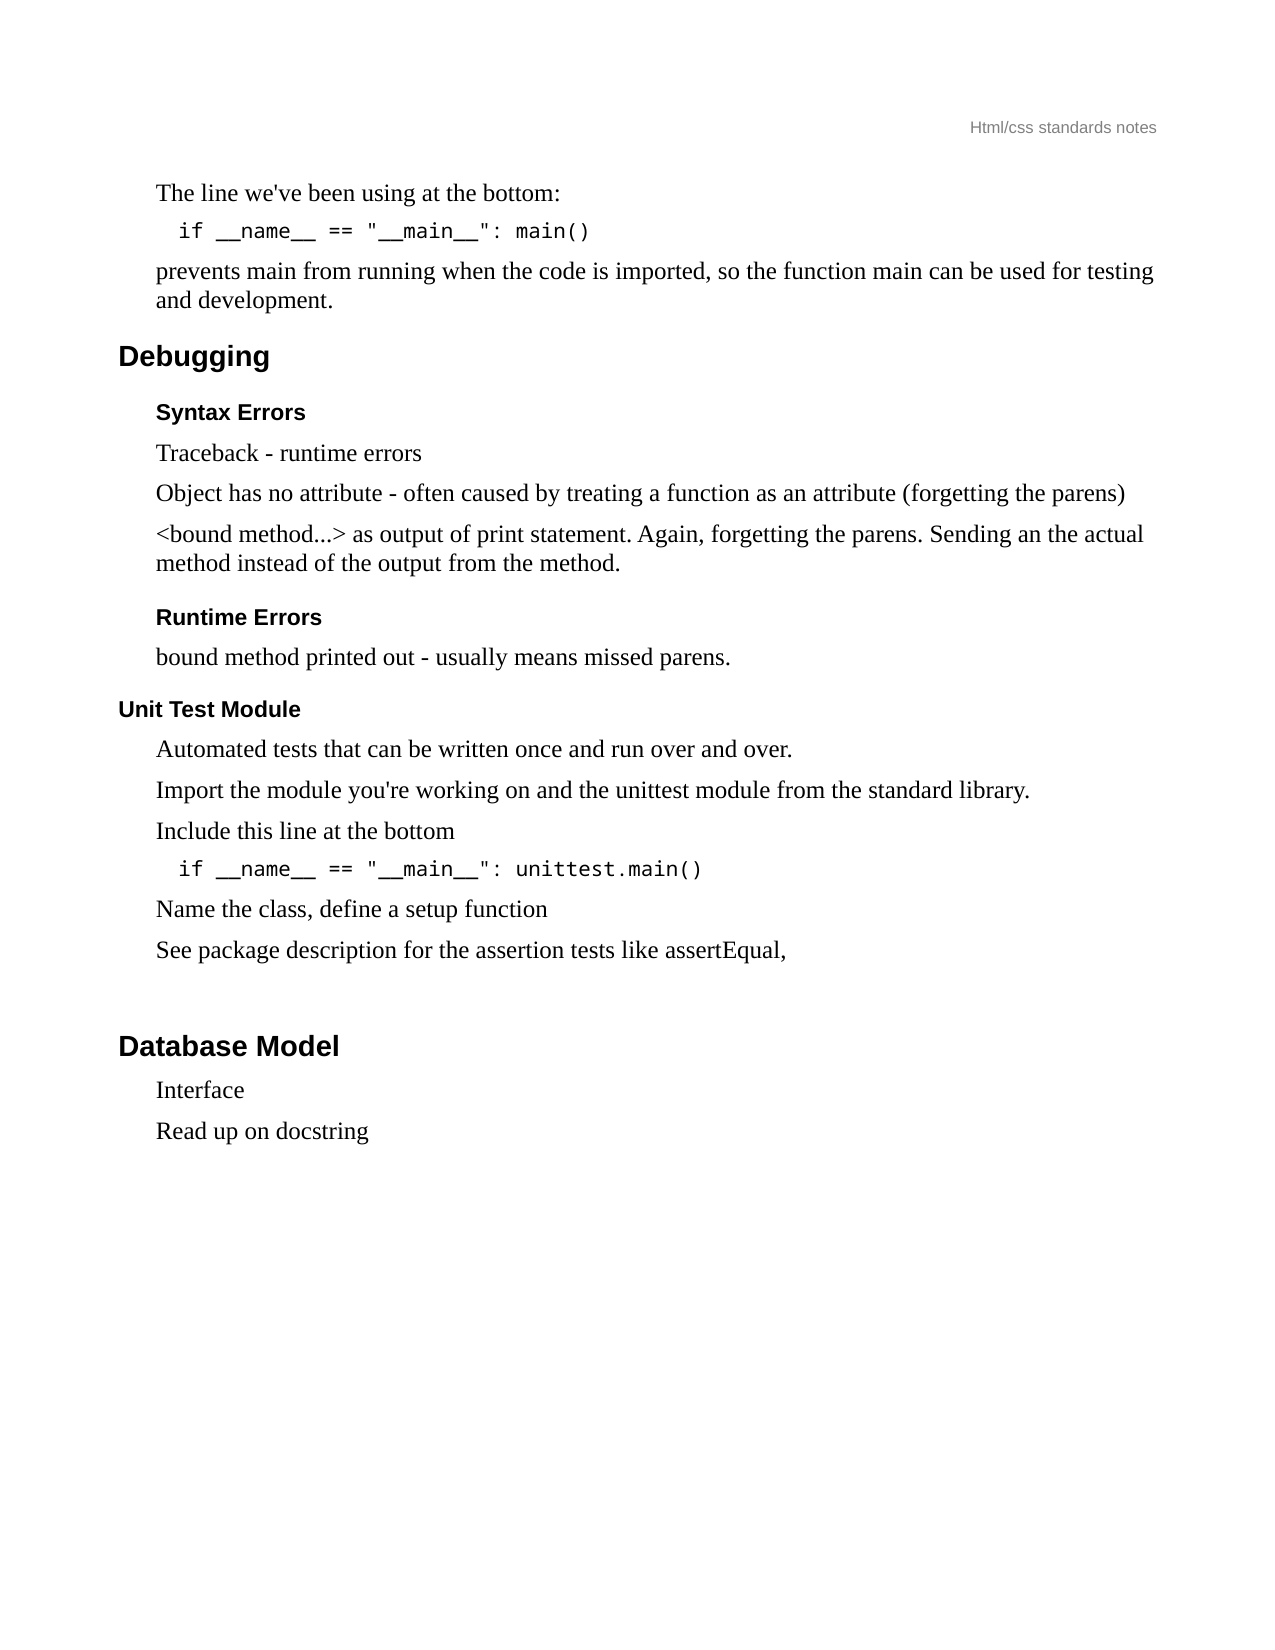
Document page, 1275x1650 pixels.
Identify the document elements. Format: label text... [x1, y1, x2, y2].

text Name the class, define a setup function [156, 894, 1157, 923]
subtitle Syntax Errors [156, 399, 1157, 426]
text See package description for the assertion tests like assertEqual, [156, 935, 1157, 963]
text Traceback - runtime errors [156, 438, 1157, 466]
text Interface [156, 1075, 1157, 1104]
text The line we've been using at the bottom: [156, 178, 1157, 207]
text Automated tests that can be written once and run over and over. [156, 734, 1157, 763]
text bound method printed out - usually means missed parens. [156, 642, 1157, 671]
text Read up on docstring [156, 1116, 1157, 1145]
text Include this line at the bottom [156, 816, 1157, 845]
text if __name__ == "__main__": unittest.main() [178, 854, 1157, 882]
text if __name__ == "__main__": main() [178, 216, 1157, 244]
subtitle Debugging [118, 339, 1157, 372]
subtitle Unit Test Module [118, 696, 1157, 722]
subtitle Database Model [118, 1029, 1157, 1063]
text prevents main from running when the code is imported, so the function main can be used for testing and development. [156, 256, 1157, 314]
text Object has no attribute - often caused by treating a function as an attribute (forgetting the parens) [156, 478, 1157, 507]
text <bound method...> as output of print statement. Again, forgetting the parens. Sending an the actual method instead of the output from the method. [156, 519, 1157, 577]
text Import the module you're working on and the unittest module from the standard library. [156, 775, 1157, 804]
subtitle Runtime Errors [156, 603, 1157, 630]
